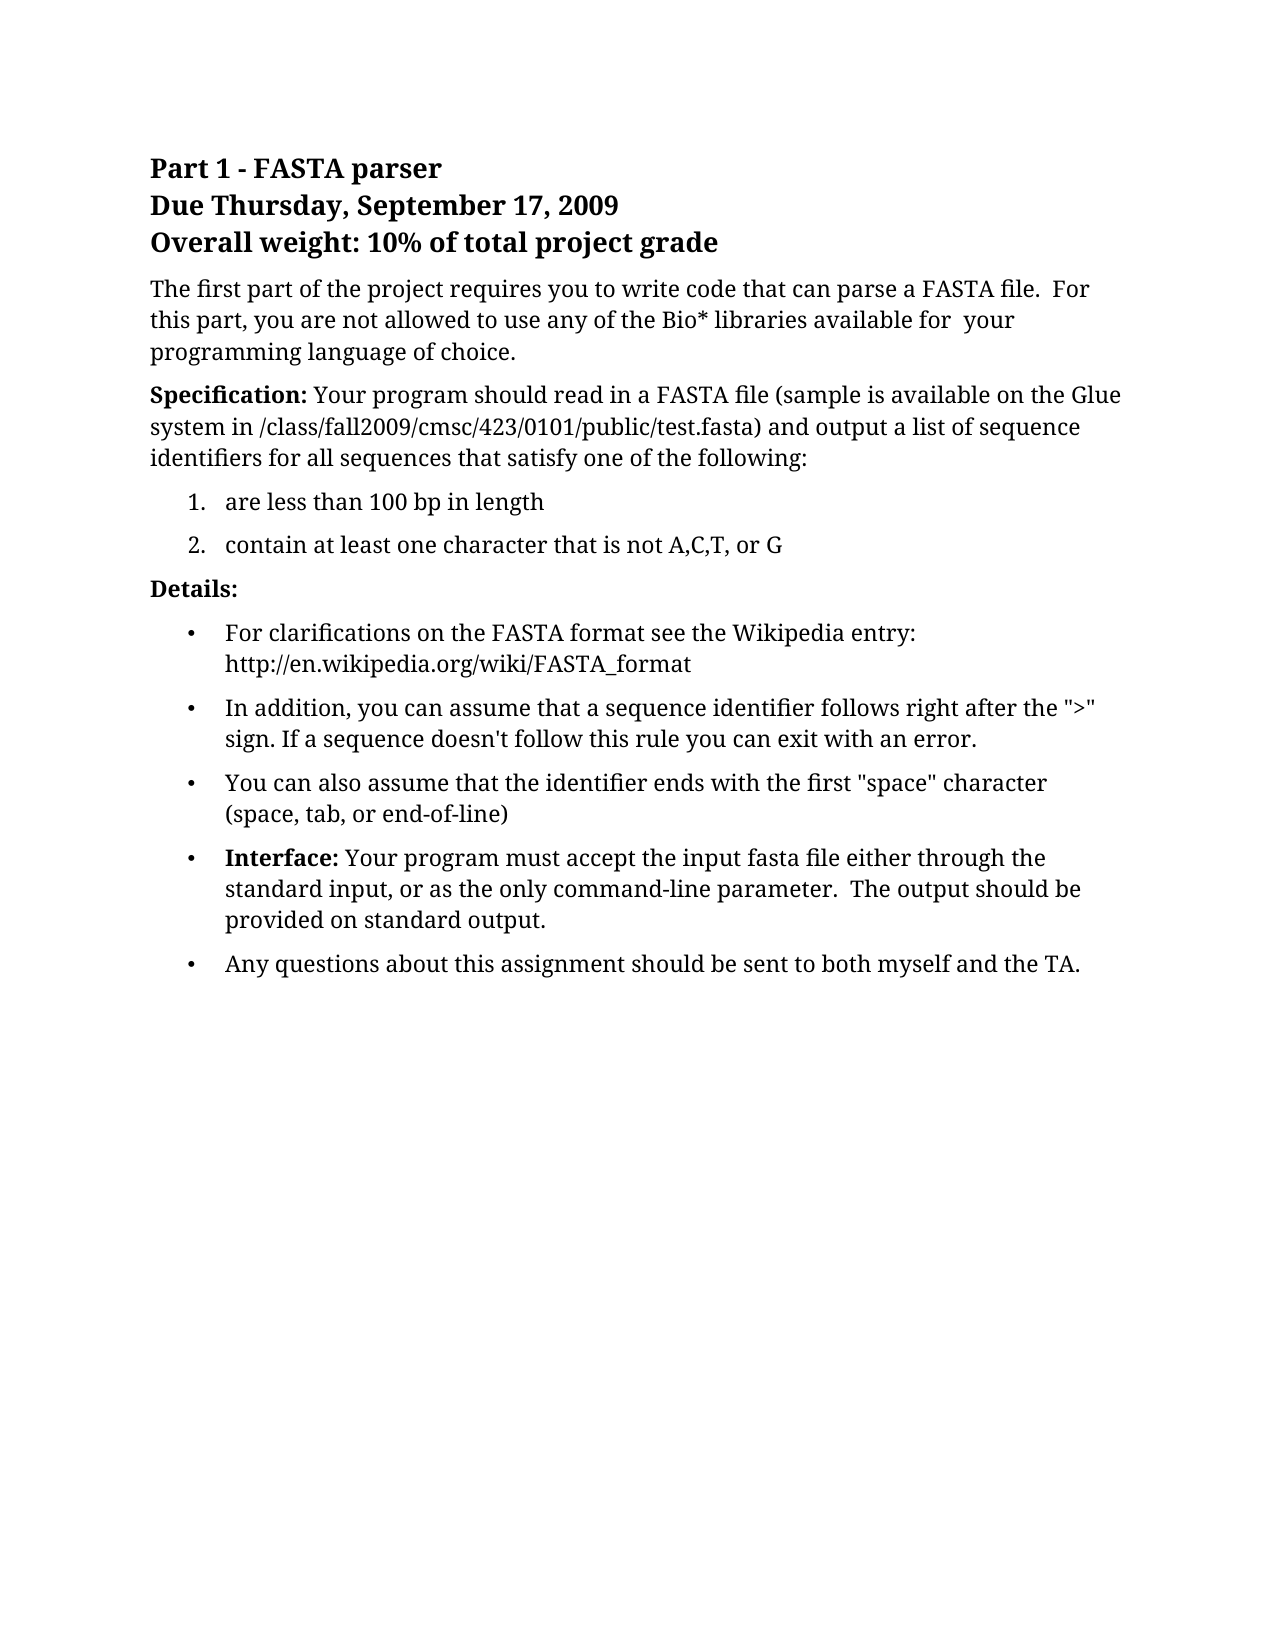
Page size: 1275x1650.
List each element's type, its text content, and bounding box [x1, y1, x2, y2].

list contain at least one character that is not A,C,T, or G [187, 529, 1125, 561]
list In addition, you can assume that a sequence identifier follows right after the ">" sign. If a sequence doesn't follow this rule you can exit with an error. [187, 692, 1125, 754]
subtitle Part 1 - FASTA parser Due Thursday, September 17, 2009 Overall weight: 10% of total project grade [150, 150, 1125, 261]
list are less than 100 bp in length [187, 486, 1125, 517]
list For clarifications on the FASTA format see the Wikipedia entry: http://en.wikipedia.org/wiki/FASTA_format [187, 617, 1125, 679]
list Interface: Your program must accept the input fasta file either through the standard input, or as the only command-line parameter. The output should be provided on standard output. [187, 842, 1125, 936]
text The first part of the project requires you to write code that can parse a FASTA file. For this part, you are not allowed to use any of the Bio* libraries available for your programming language of choice. [150, 273, 1125, 367]
text Details: [150, 573, 1125, 604]
list Any questions about this assignment should be sent to both myself and the TA. [187, 948, 1125, 979]
text Specification: Your program should read in a FASTA file (sample is available on the Glue system in /class/fall2009/cmsc/423/0101/public/test.fasta) and output a list of sequence identifiers for all sequences that satisfy one of the following: [150, 379, 1125, 473]
list You can also assume that the identifier ends with the first "space" character (space, tab, or end-of-line) [187, 767, 1125, 829]
